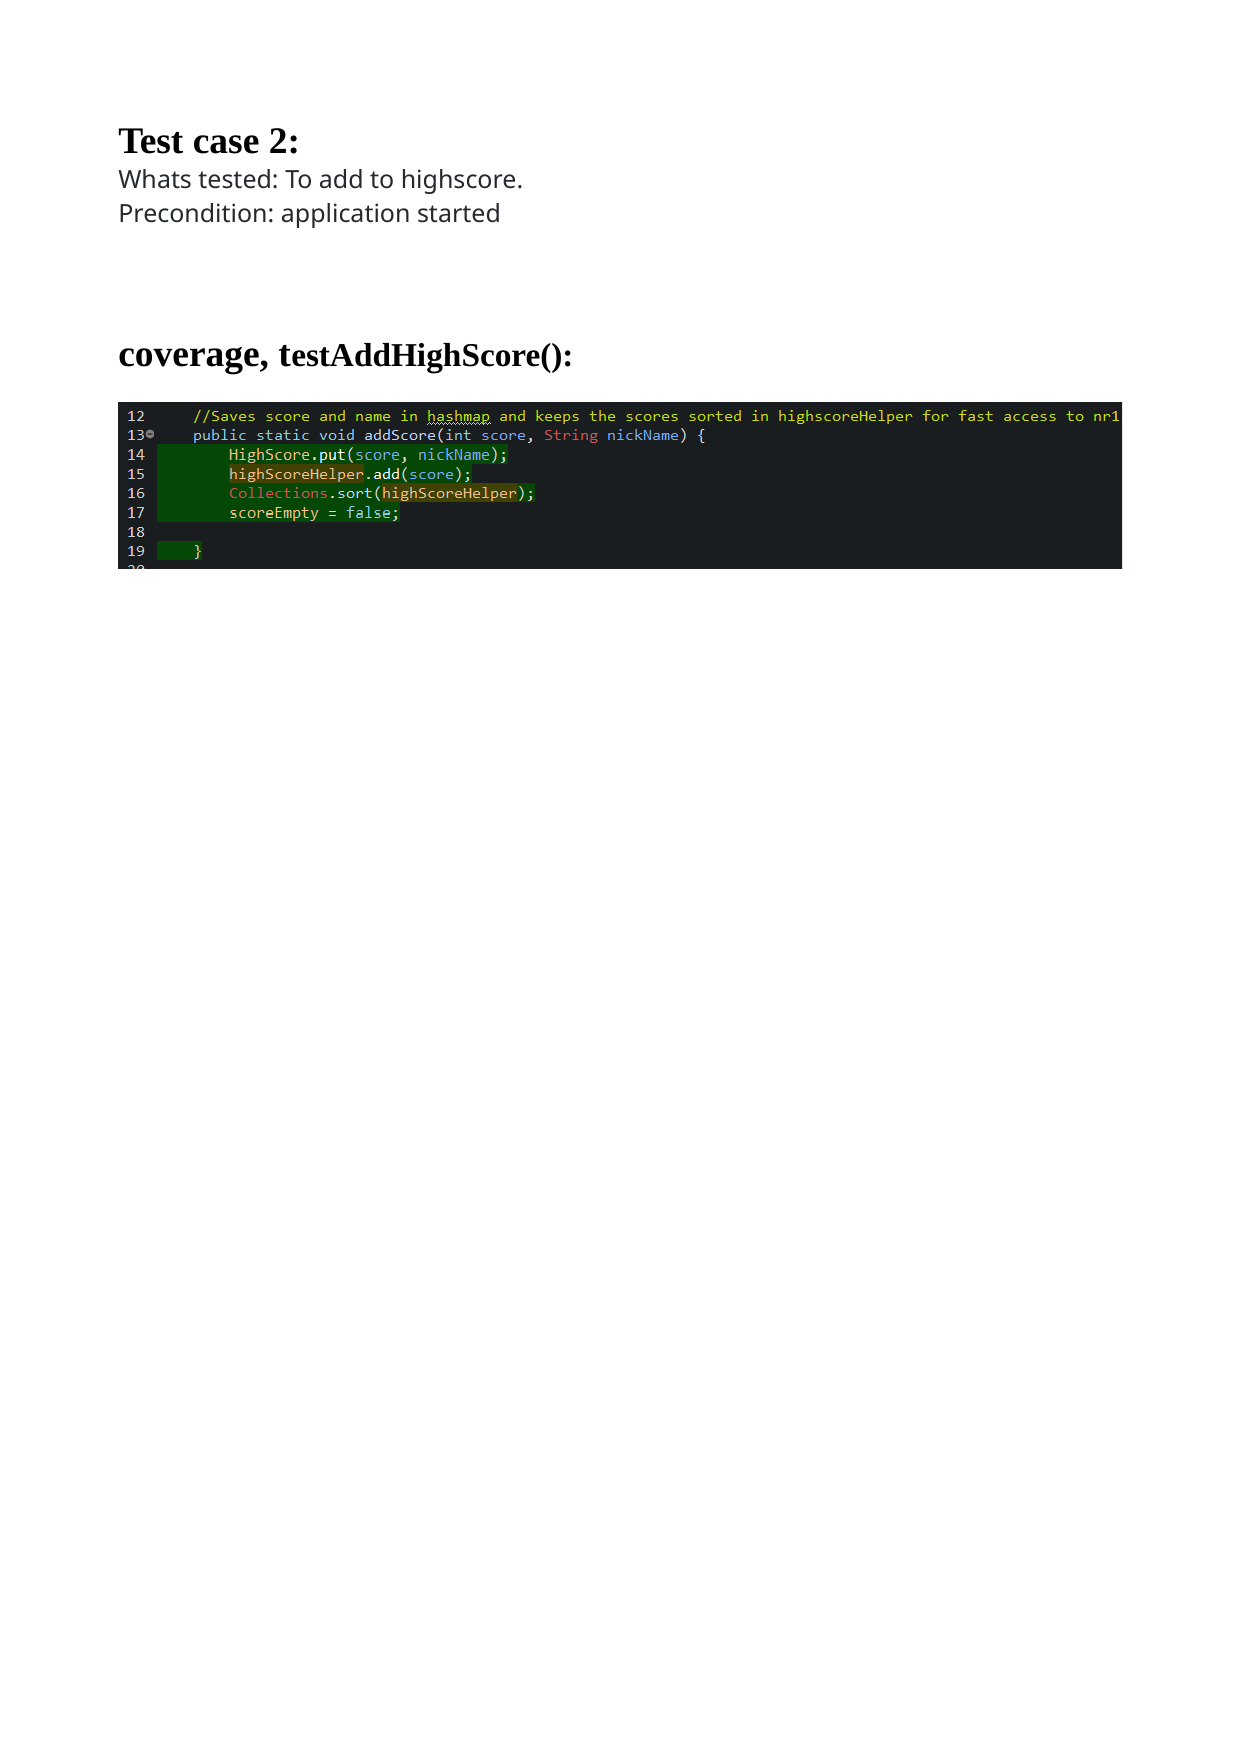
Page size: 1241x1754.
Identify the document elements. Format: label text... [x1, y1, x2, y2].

text Test case 2: Whats tested: To add to highscore. [118, 118, 1122, 195]
text Precondition: application started [118, 195, 1122, 229]
text coverage, testAddHighScore(): [118, 331, 1122, 374]
